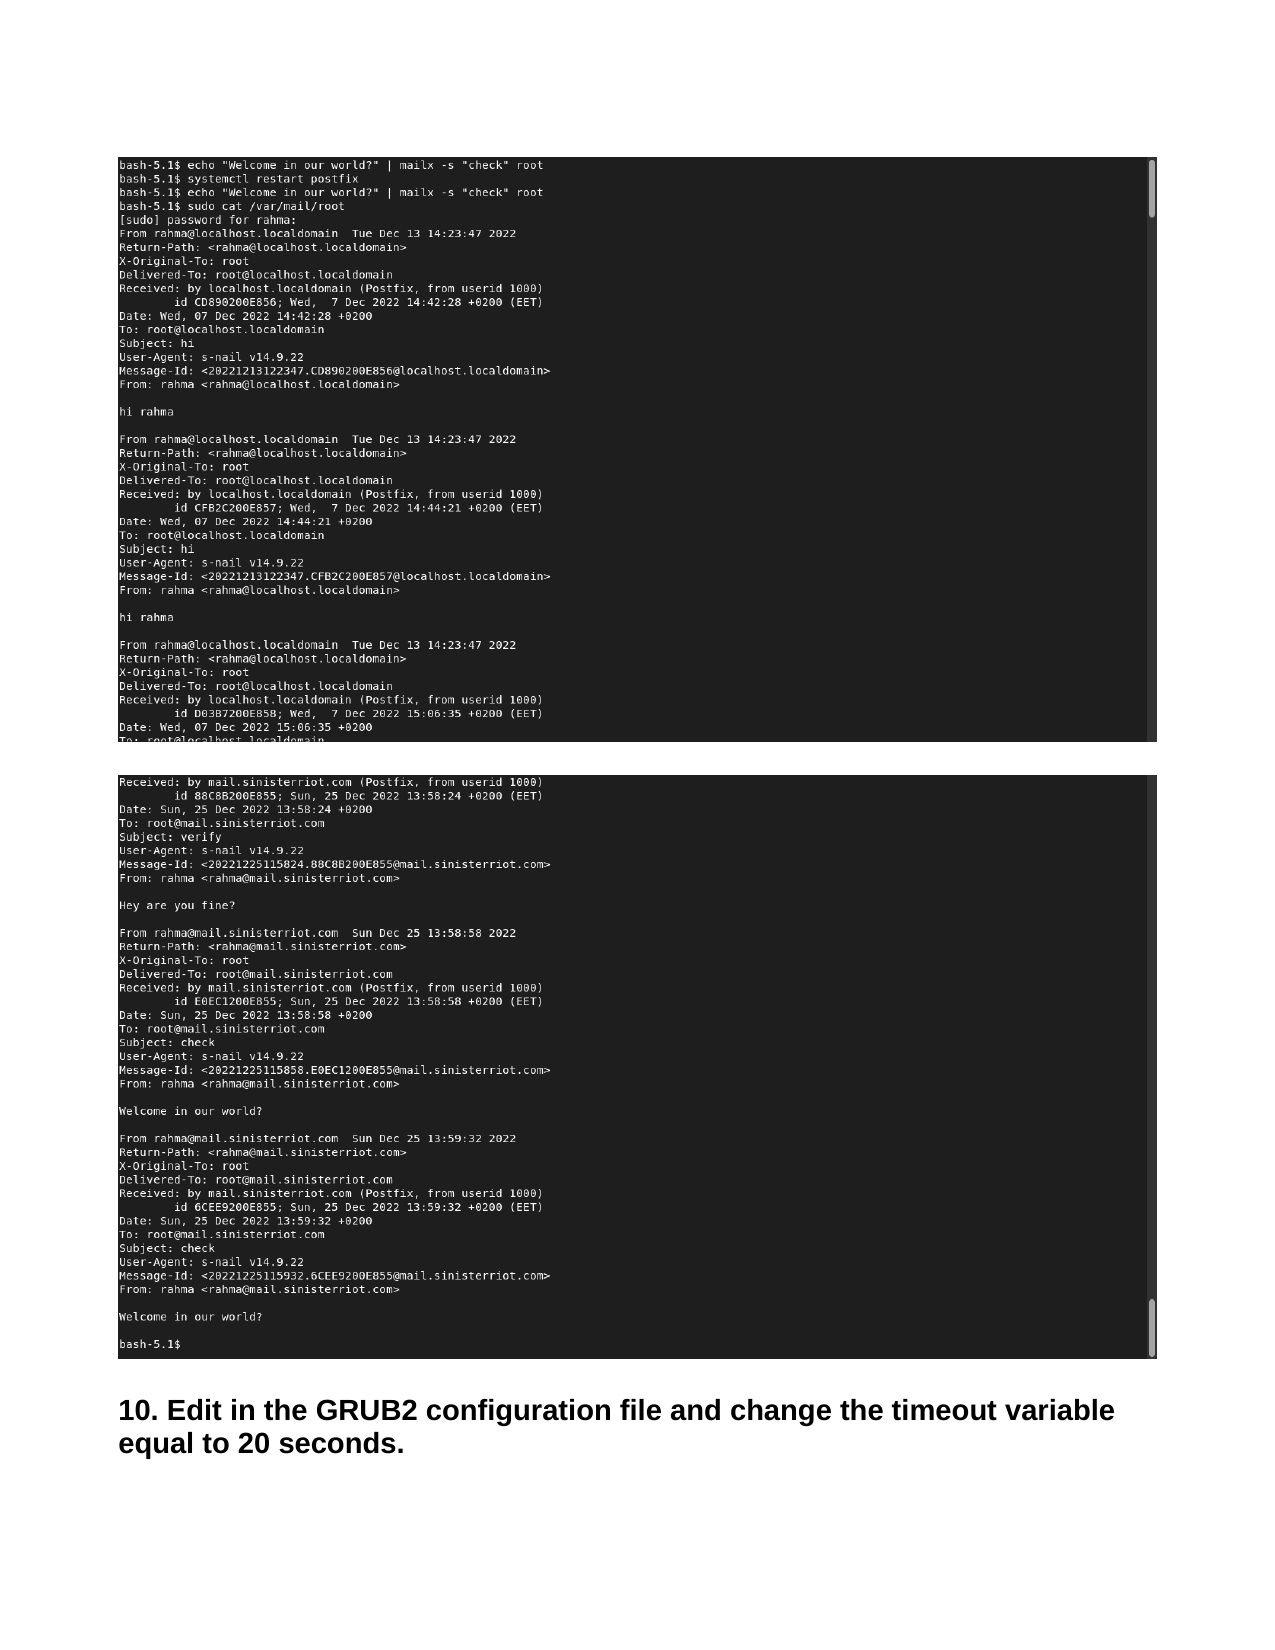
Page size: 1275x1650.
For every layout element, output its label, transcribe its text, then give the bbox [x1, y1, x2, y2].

picture [118, 157, 1157, 742]
text 10. Edit in the GRUB2 configuration file and change the timeout variable equal to 20 seconds. [118, 1392, 1157, 1459]
picture [118, 775, 1157, 1359]
